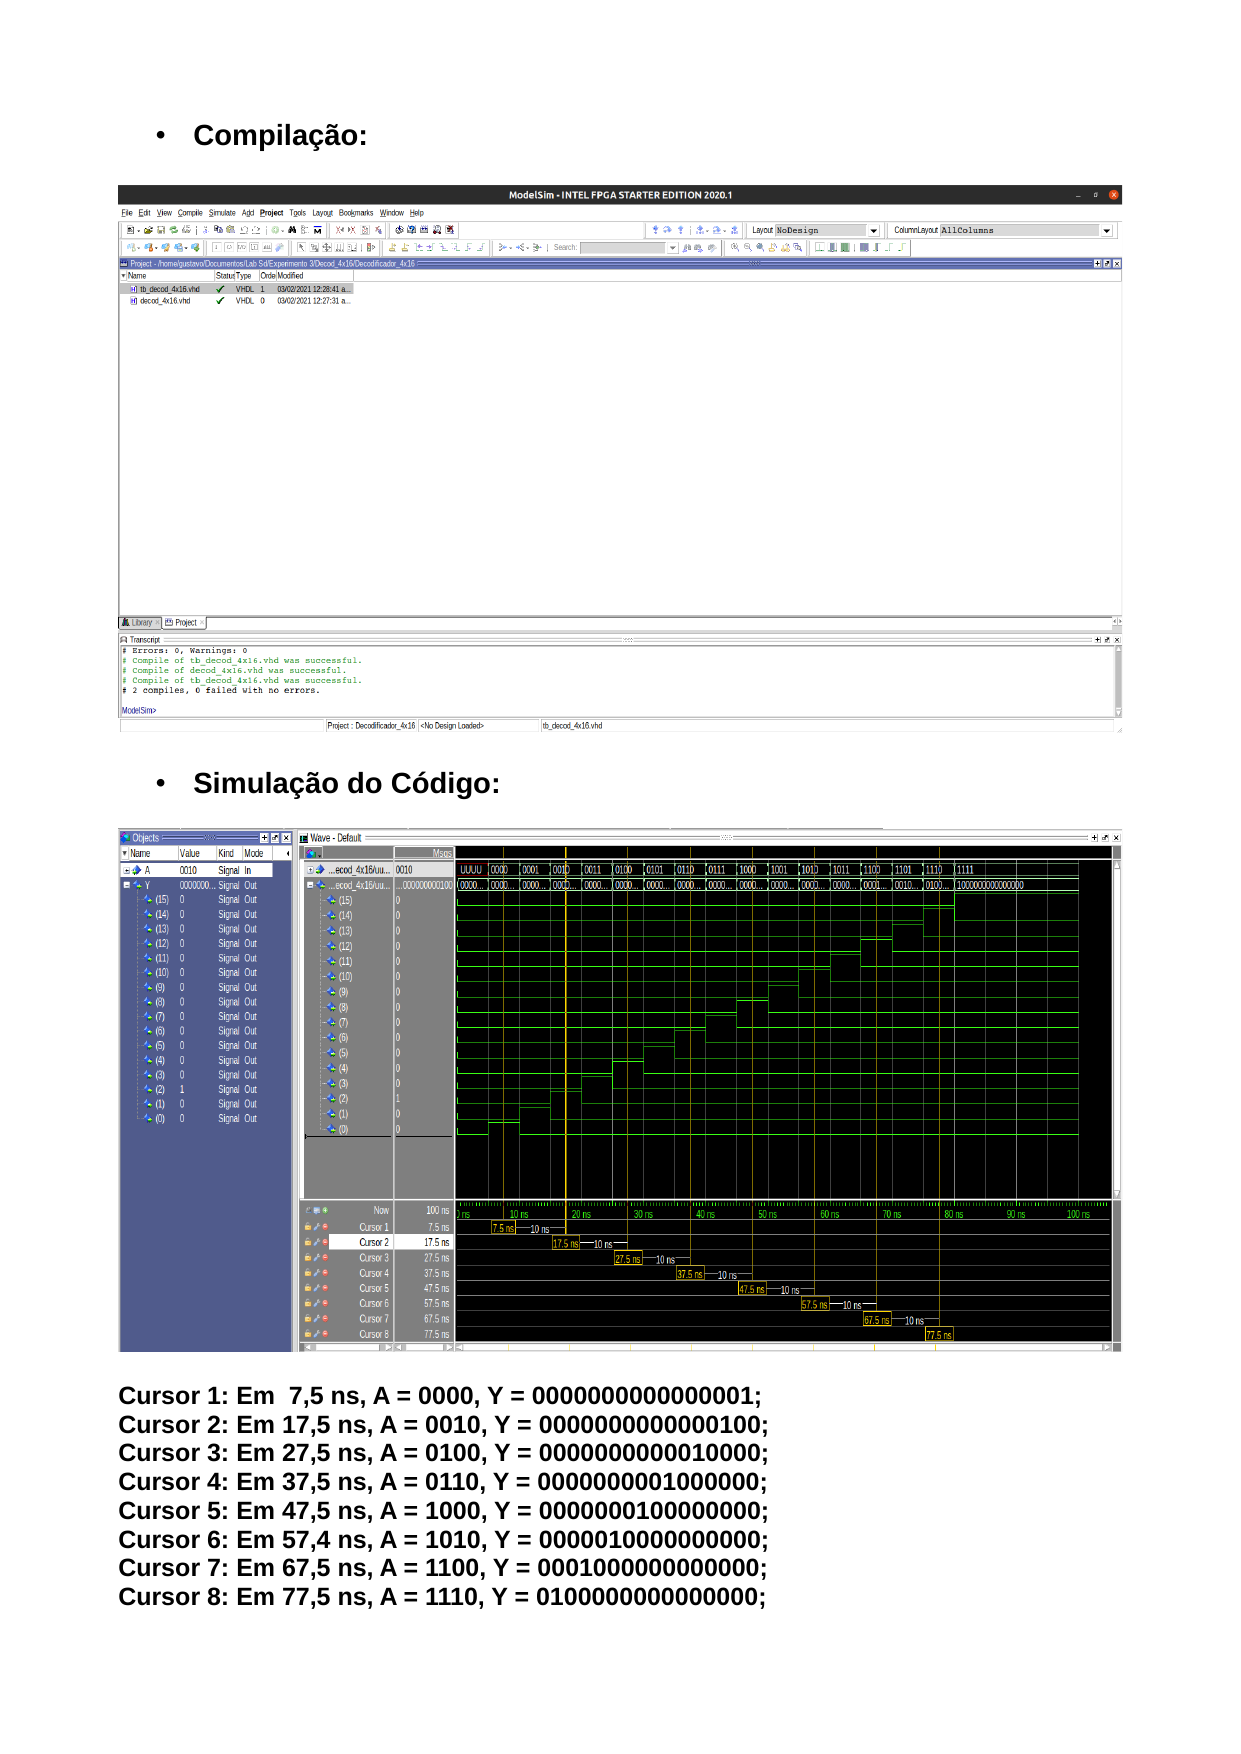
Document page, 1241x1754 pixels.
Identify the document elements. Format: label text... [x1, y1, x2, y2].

picture [118, 185, 1123, 733]
text Cursor 4: Em 37,5 ns, A = 0110, Y = 0000000001000000; [118, 1467, 1122, 1496]
text Cursor 5: Em 47,5 ns, A = 1000, Y = 0000000100000000; [118, 1496, 1122, 1524]
text Cursor 8: Em 77,5 ns, A = 1110, Y = 0100000000000000; [118, 1582, 1122, 1611]
text Cursor 6: Em 57,4 ns, A = 1010, Y = 0000010000000000; [118, 1524, 1122, 1553]
picture [118, 828, 1123, 1352]
list Simulação do Código: [156, 766, 1122, 800]
text Cursor 2: Em 17,5 ns, A = 0010, Y = 0000000000000100; [118, 1409, 1122, 1438]
text Cursor 7: Em 67,5 ns, A = 1100, Y = 0001000000000000; [118, 1553, 1122, 1582]
text Cursor 3: Em 27,5 ns, A = 0100, Y = 0000000000010000; [118, 1438, 1122, 1467]
list Compilação: [156, 118, 1122, 152]
text Cursor 1: Em 7,5 ns, A = 0000, Y = 0000000000000001; [118, 1381, 1122, 1409]
